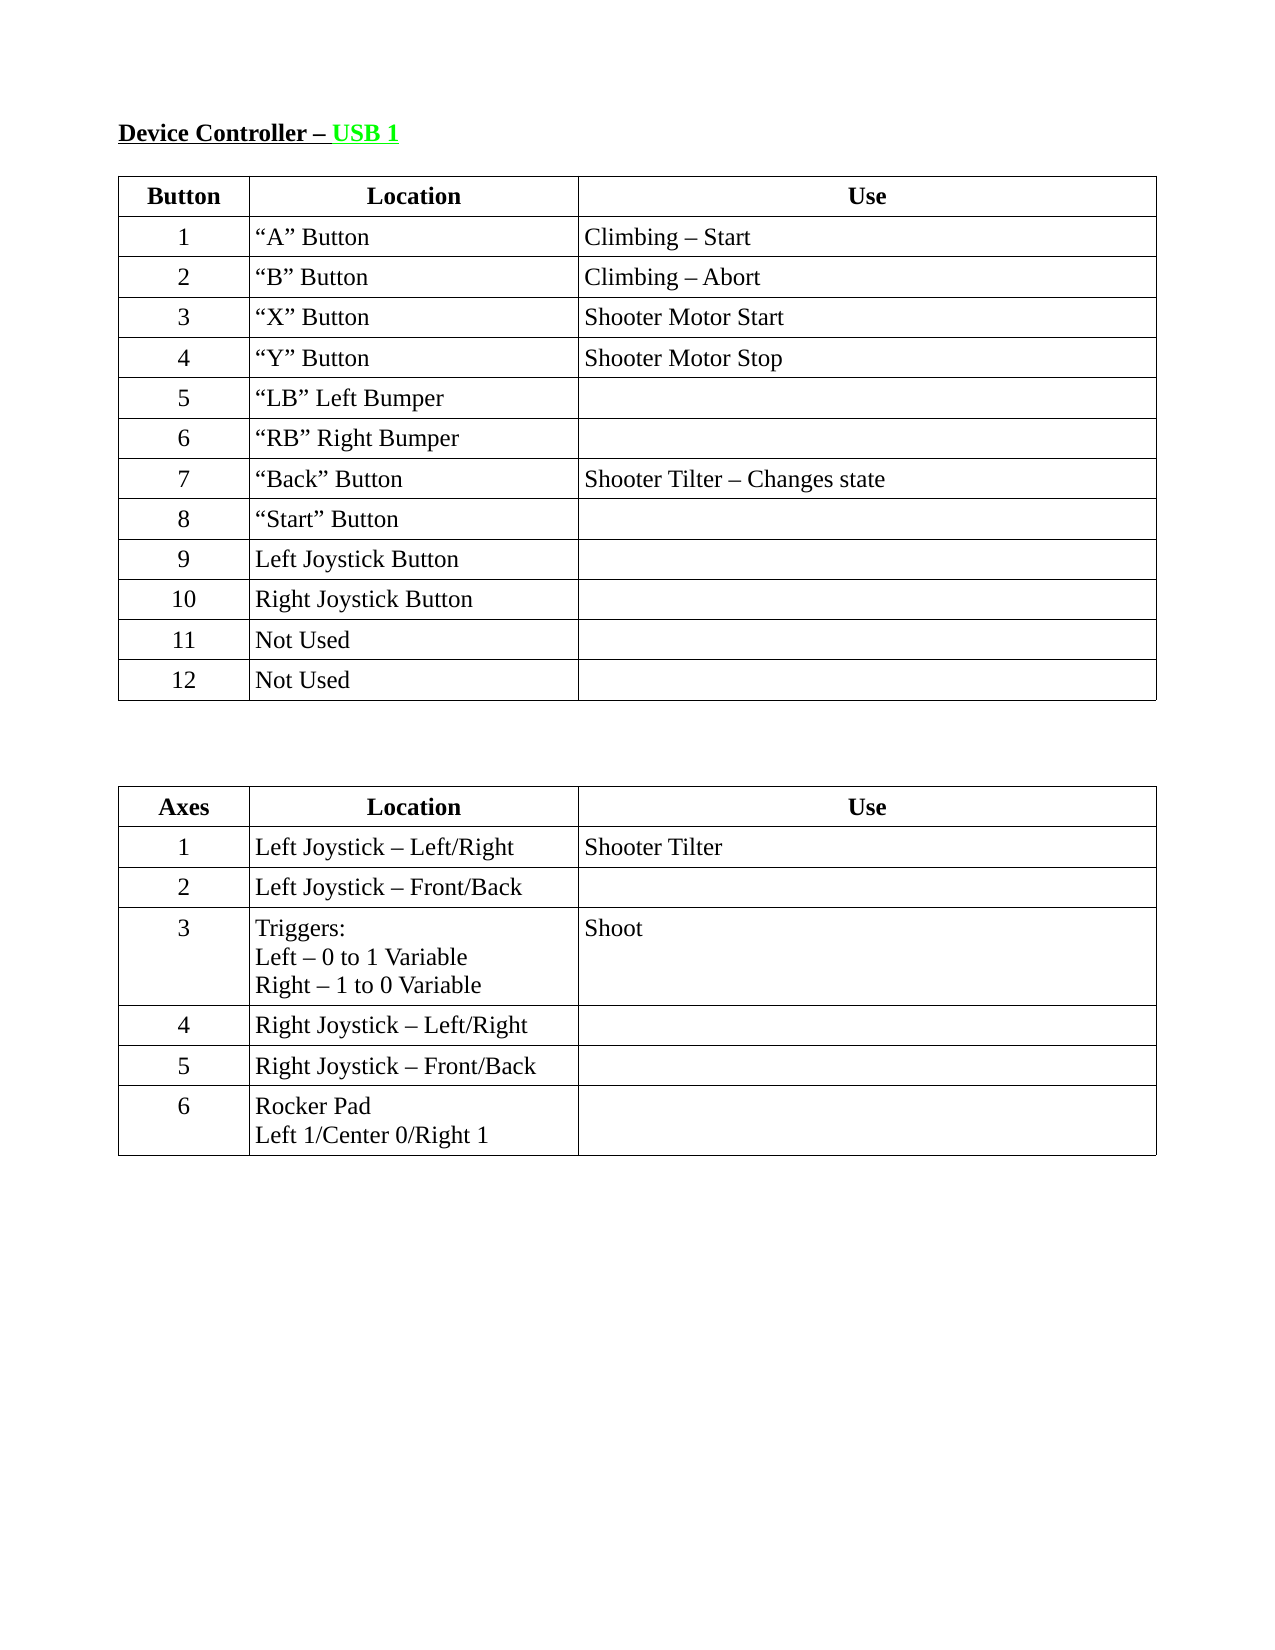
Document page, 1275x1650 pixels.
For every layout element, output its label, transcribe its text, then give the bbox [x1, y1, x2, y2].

table_cell “RB” Right Bumper [250, 419, 578, 458]
table_cell 12 [119, 660, 249, 700]
table_cell Shooter Motor Stop [579, 338, 1156, 377]
table_cell Left Joystick Button [250, 540, 578, 579]
table_cell 3 [119, 298, 249, 337]
table_cell [579, 868, 1156, 907]
table_header Use [579, 787, 1156, 826]
table_cell Shoot [579, 908, 1156, 1005]
table_cell 5 [119, 378, 249, 417]
table_cell Right Joystick Button [250, 580, 578, 619]
table_cell Not Used [250, 660, 578, 700]
table_cell 9 [119, 540, 249, 579]
table_cell 5 [119, 1046, 249, 1085]
table_cell [579, 660, 1156, 700]
table_cell Not Used [250, 620, 578, 659]
table_cell “LB” Left Bumper [250, 378, 578, 417]
table_cell Shooter Tilter – Changes state [579, 459, 1156, 498]
table_cell 11 [119, 620, 249, 659]
table_cell Left Joystick – Front/Back [250, 868, 578, 907]
table_cell [579, 1006, 1156, 1045]
table_cell 8 [119, 499, 249, 538]
table_cell 6 [119, 419, 249, 458]
table_cell 4 [119, 338, 249, 377]
table_cell Rocker Pad Left 1/Center 0/Right 1 [250, 1086, 578, 1154]
table_cell “X” Button [250, 298, 578, 337]
table_cell [579, 580, 1156, 619]
table_header Axes [119, 787, 249, 826]
table_cell “A” Button [250, 217, 578, 256]
table_cell [579, 1046, 1156, 1085]
table_cell “B” Button [250, 257, 578, 297]
table_cell [579, 419, 1156, 458]
table_cell Climbing – Abort [579, 257, 1156, 297]
table_cell [579, 1086, 1156, 1154]
table_cell [579, 378, 1156, 417]
table_header Button [119, 177, 249, 216]
table_cell Triggers: Left – 0 to 1 Variable Right – 1 to 0 Variable [250, 908, 578, 1005]
table_cell [579, 540, 1156, 579]
table_cell 6 [119, 1086, 249, 1154]
table_cell Climbing – Start [579, 217, 1156, 256]
table_header Use [579, 177, 1156, 216]
table_cell [579, 620, 1156, 659]
table_cell 7 [119, 459, 249, 498]
text Device Controller – USB 1 [118, 118, 1157, 147]
table_cell Right Joystick – Front/Back [250, 1046, 578, 1085]
table_cell 2 [119, 257, 249, 297]
table_cell 1 [119, 827, 249, 867]
table_header Location [250, 177, 578, 216]
table_cell Shooter Tilter [579, 827, 1156, 867]
table_cell Right Joystick – Left/Right [250, 1006, 578, 1045]
table_cell 1 [119, 217, 249, 256]
table_cell Left Joystick – Left/Right [250, 827, 578, 867]
table_cell 4 [119, 1006, 249, 1045]
table_cell 2 [119, 868, 249, 907]
table_cell 10 [119, 580, 249, 619]
table_cell [579, 499, 1156, 538]
table_header Location [250, 787, 578, 826]
table_cell Shooter Motor Start [579, 298, 1156, 337]
table_cell 3 [119, 908, 249, 1005]
table_cell “Back” Button [250, 459, 578, 498]
table_cell “Y” Button [250, 338, 578, 377]
table_cell “Start” Button [250, 499, 578, 538]
